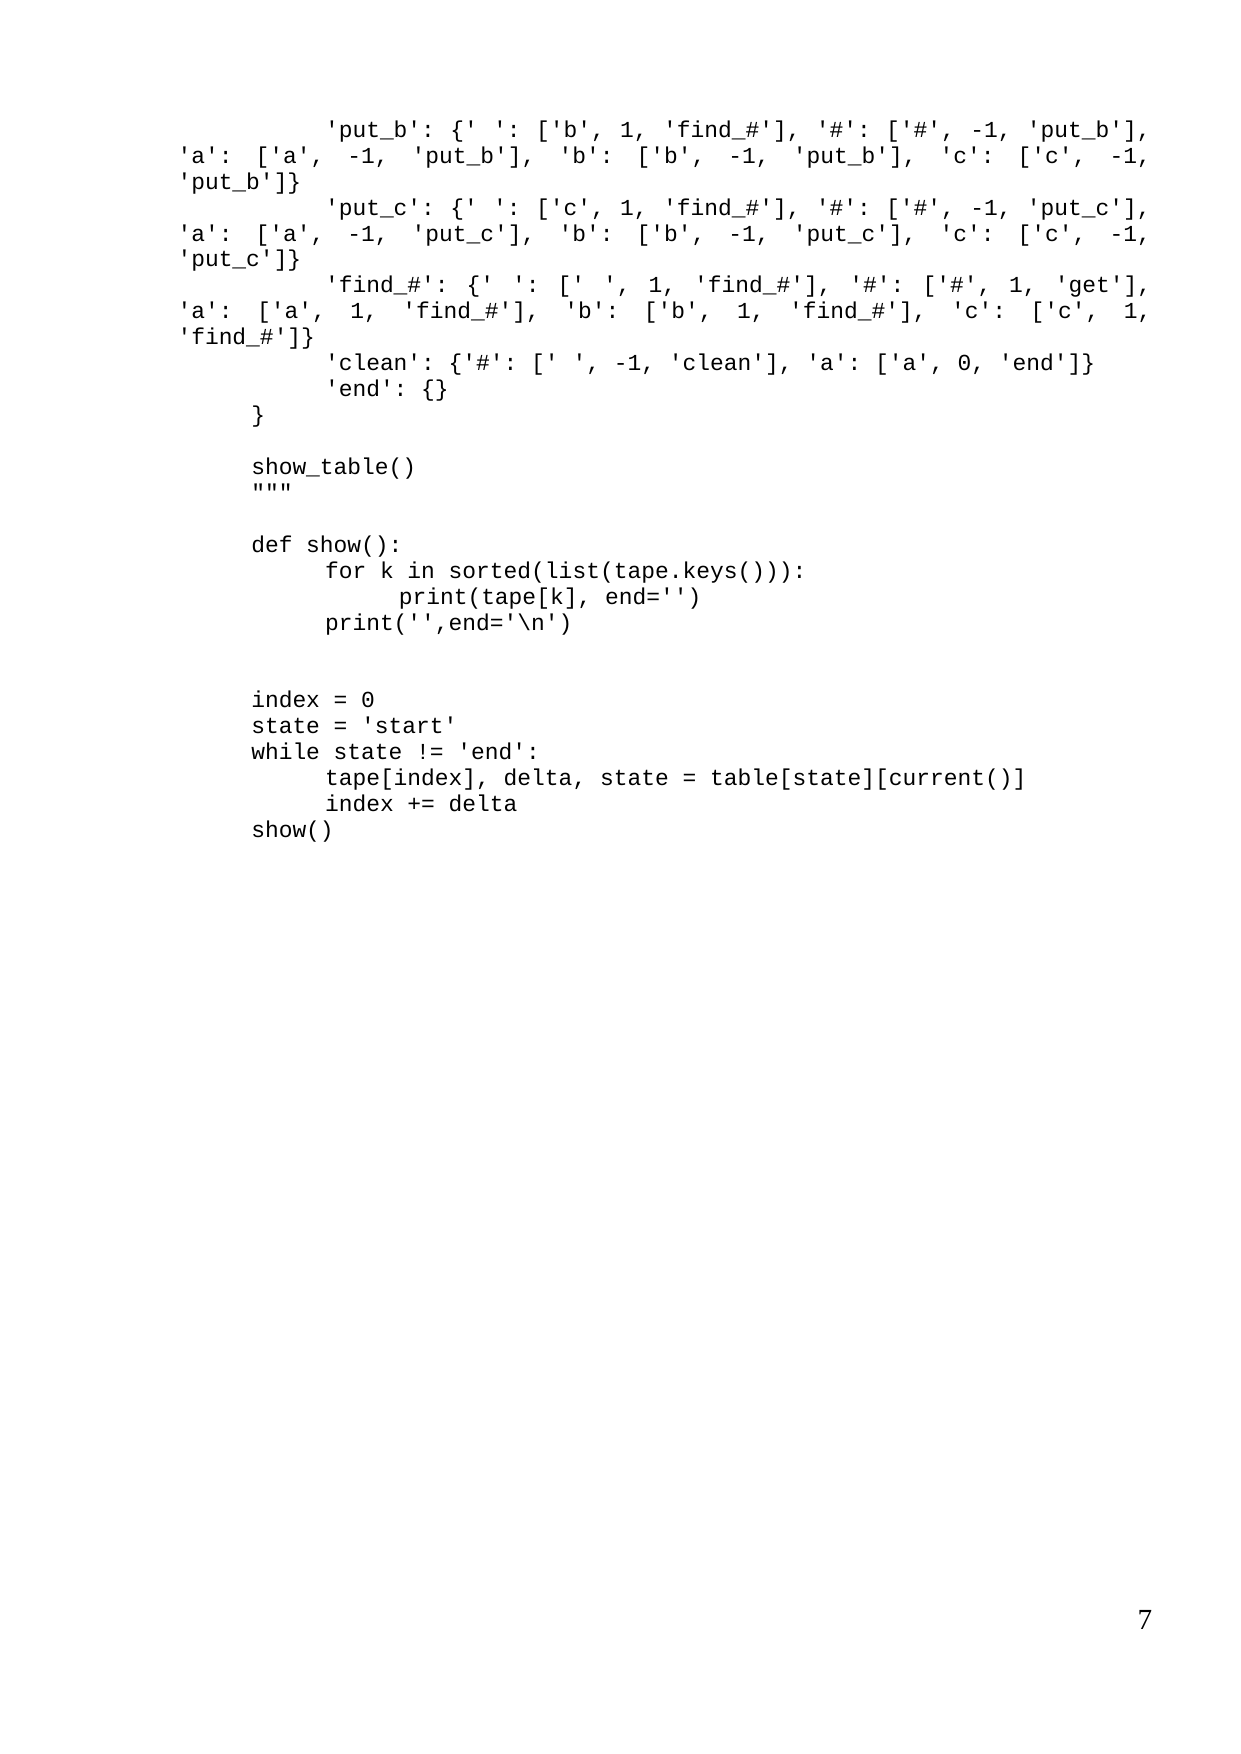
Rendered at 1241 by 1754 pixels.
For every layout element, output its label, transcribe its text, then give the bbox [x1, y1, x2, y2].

text print('',end='\n') [177, 611, 1152, 637]
text 'end': {} [177, 377, 1152, 403]
text while state != 'end': [177, 741, 1152, 767]
text index = 0 [177, 689, 1152, 715]
text index += delta [177, 792, 1152, 818]
text 'clean': {'#': [' ', -1, 'clean'], 'a': ['a', 0, 'end']} [177, 352, 1152, 377]
text show_table() [177, 455, 1152, 481]
text tape[index], delta, state = table[state][current()] [177, 767, 1152, 792]
text print(tape[k], end='') [177, 585, 1152, 611]
text state = 'start' [177, 715, 1152, 741]
text 'put_c': {' ': ['c', 1, 'find_#'], '#': ['#', -1, 'put_c'], 'a': ['a', -1, 'put_c'], 'b': ['b', -1, 'put_c'], 'c': ['c', -1, 'put_c']} [177, 196, 1152, 274]
text def show(): [177, 533, 1152, 559]
text 'find_#': {' ': [' ', 1, 'find_#'], '#': ['#', 1, 'get'], 'a': ['a', 1, 'find_#'], 'b': ['b', 1, 'find_#'], 'c': ['c', 1, 'find_#']} [177, 274, 1152, 352]
text for k in sorted(list(tape.keys())): [177, 559, 1152, 585]
text } [177, 403, 1152, 429]
text """ [177, 481, 1152, 507]
text 'put_b': {' ': ['b', 1, 'find_#'], '#': ['#', -1, 'put_b'], 'a': ['a', -1, 'put_b'], 'b': ['b', -1, 'put_b'], 'c': ['c', -1, 'put_b']} [177, 118, 1152, 196]
text show() [177, 818, 1152, 844]
